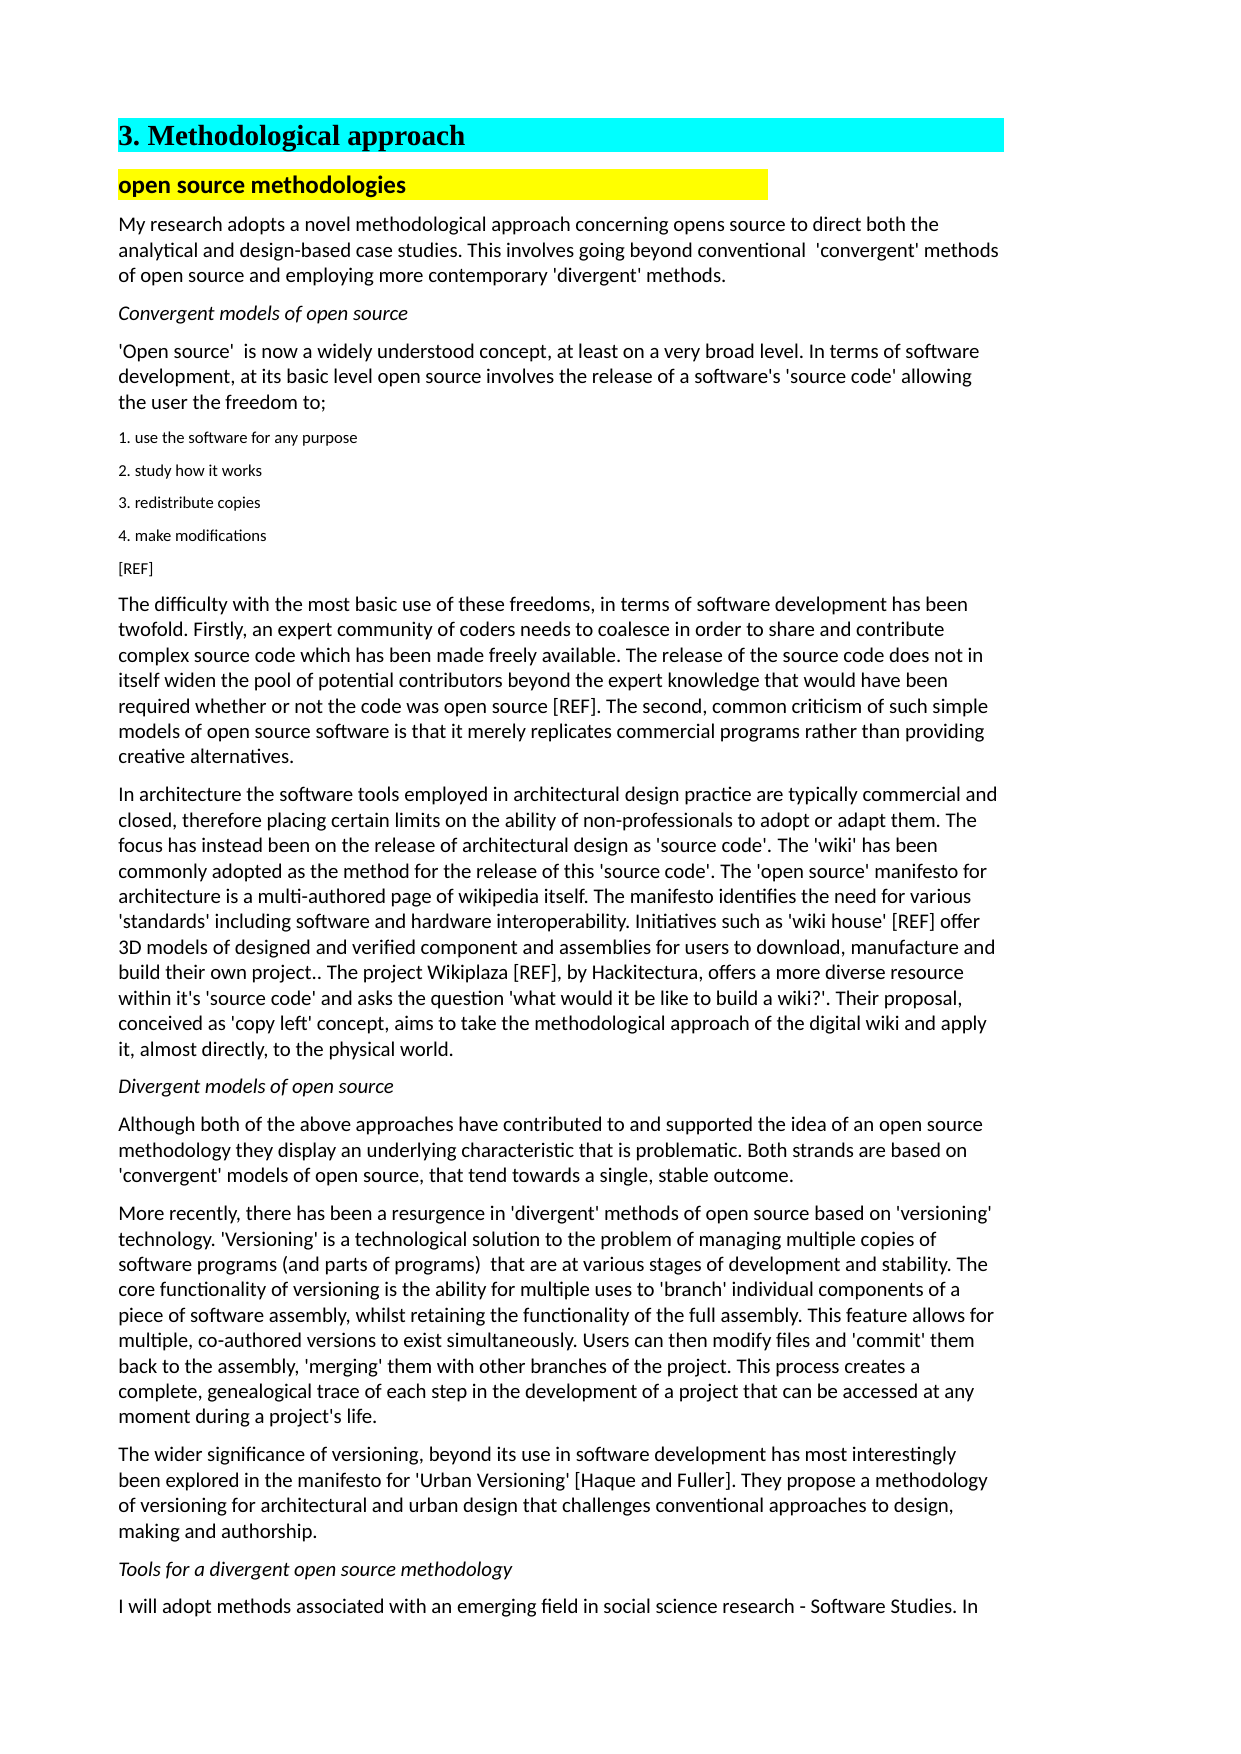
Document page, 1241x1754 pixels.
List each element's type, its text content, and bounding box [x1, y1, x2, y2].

text 4. make modifications [118, 526, 827, 546]
text The wider significance of versioning, beyond its use in software development has most interestingly been explored in the manifesto for 'Urban Versioning' [Haque and Fuller]. They propose a methodology of versioning for architectural and urban design that challenges conventional approaches to design, making and authorship. [118, 1442, 1004, 1543]
text Divergent models of open source [118, 1074, 1004, 1099]
text More recently, there has been a resurgence in 'divergent' methods of open source based on 'versioning' technology. 'Versioning' is a technological solution to the problem of managing multiple copies of software programs (and parts of programs) that are at various stages of development and stability. The core functionality of versioning is the ability for multiple uses to 'branch' individual components of a piece of software assembly, whilst retaining the functionality of the full assembly. This feature allows for multiple, co-authored versions to exist simultaneously. Users can then modify files and 'commit' them back to the assembly, 'merging' them with other branches of the project. This process creates a complete, genealogical trace of each step in the development of a project that can be accessed at any moment during a project's life. [118, 1200, 1004, 1429]
text In architecture the software tools employed in architectural design practice are typically commercial and closed, therefore placing certain limits on the ability of non-professionals to adopt or adapt them. The focus has instead been on the release of architectural design as 'source code'. The 'wiki' has been commonly adopted as the method for the release of this 'source code'. The 'open source' manifesto for architecture is a multi-authored page of wikipedia itself. The manifesto identifies the need for various 'standards' including software and hardware interoperability. Initiatives such as 'wiki house' [REF] offer 3D models of designed and verified component and assemblies for users to download, manufacture and build their own project.. The project Wikiplaza [REF], by Hackitectura, offers a more diverse resource within it's 'source code' and asks the question 'what would it be like to build a wiki?'. Their proposal, conceived as 'copy left' concept, aims to take the methodological approach of the digital wiki and apply it, almost directly, to the physical world. [118, 782, 1004, 1061]
text Although both of the above approaches have contributed to and supported the idea of an open source methodology they display an underlying characteristic that is problematic. Both strands are based on 'convergent' models of open source, that tend towards a single, stable outcome. [118, 1112, 1004, 1188]
subtitle 3. Methodological approach [118, 118, 1004, 152]
text 'Open source' is now a widely understood concept, at least on a very broad level. In terms of software development, at its basic level open source involves the release of a software's 'source code' allowing the user the freedom to; [118, 338, 1004, 414]
text Tools for a divergent open source methodology [118, 1556, 1004, 1581]
text 3. redistribute copies [118, 493, 827, 513]
text [REF] [118, 558, 827, 579]
text 1. use the software for any purpose [118, 427, 827, 447]
text Convergent models of open source [118, 300, 1004, 326]
text My research adopts a novel methodological approach concerning opens source to direct both the analytical and design-based case studies. This involves going beyond conventional 'convergent' methods of open source and employing more contemporary 'divergent' methods. [118, 212, 1004, 288]
subtitle open source methodologies [118, 169, 768, 200]
text The difficulty with the most basic use of these freedoms, in terms of software development has been twofold. Firstly, an expert community of coders needs to coalesce in order to share and contribute complex source code which has been made freely available. The release of the source code does not in itself widen the pool of potential contributors beyond the expert knowledge that would have been required whether or not the code was open source [REF]. The second, common criticism of such simple models of open source software is that it merely replicates commercial programs rather than providing creative alternatives. [118, 591, 1004, 769]
text I will adopt methods associated with an emerging field in social science research - Software Studies. In [118, 1594, 1004, 1619]
text 2. study how it works [118, 460, 827, 480]
